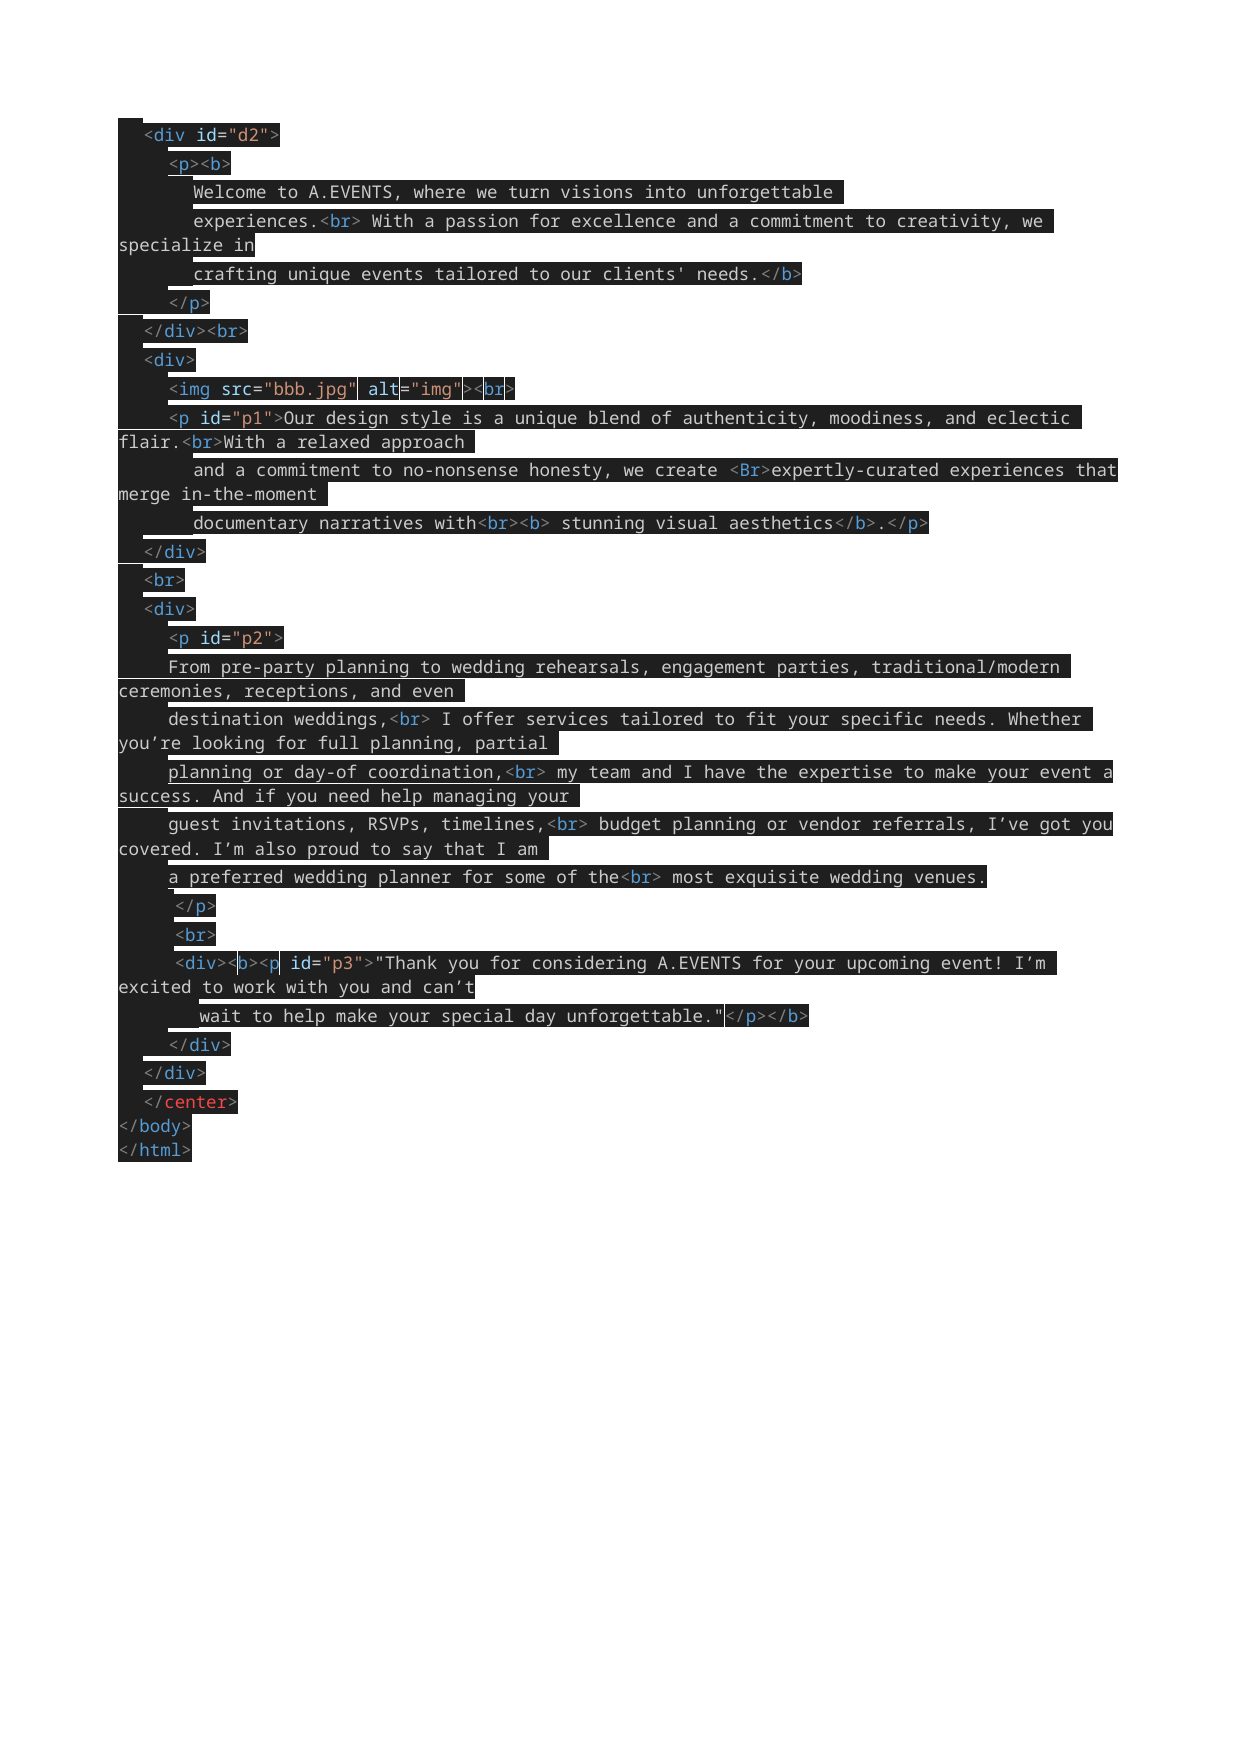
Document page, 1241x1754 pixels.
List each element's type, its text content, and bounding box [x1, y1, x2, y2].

text a preferred wedding planner for some of the<br> most exquisite wedding venues. [118, 860, 1122, 889]
text <div><b><p id="p3">"Thank you for considering A.EVENTS for your upcoming event! I’m excited to work with you and can’t [118, 946, 1122, 999]
text From pre-party planning to wedding rehearsals, engagement parties, traditional/modern ceremonies, receptions, and even [118, 650, 1122, 702]
text Welcome to A.EVENTS, where we turn visions into unforgettable [118, 176, 1122, 204]
text </body> [118, 1114, 1122, 1138]
text <img src="bbb.jpg" alt="img"><br> [118, 372, 1122, 401]
text and a commitment to no-nonsense honesty, we create <Br>expertly-curated experiences that merge in-the-moment [118, 453, 1122, 506]
text </div> [118, 535, 1122, 563]
text crafting unique events tailored to our clients' needs.</b> [118, 257, 1122, 286]
text wait to help make your special day unforgettable."</p></b> [118, 999, 1122, 1028]
text documentary narratives with<br><b> stunning visual aesthetics</b>.</p> [118, 506, 1122, 535]
text <p id="p1">Our design style is a unique blend of authenticity, moodiness, and eclectic flair.<br>With a relaxed approach [118, 401, 1122, 453]
text </p> [118, 889, 1122, 918]
text </p> [118, 286, 1122, 314]
text <br> [118, 918, 1122, 946]
text </center> [118, 1085, 1122, 1114]
text destination weddings,<br> I offer services tailored to fit your specific needs. Whether you’re looking for full planning, partial [118, 702, 1122, 755]
text <p id="p2"> [118, 621, 1122, 650]
text <div id="d2"> [118, 118, 1122, 147]
text </div> [118, 1056, 1122, 1085]
text </div> [118, 1028, 1122, 1056]
text <p><b> [118, 147, 1122, 176]
text </html> [118, 1138, 1122, 1162]
text experiences.<br> With a passion for excellence and a commitment to creativity, we specialize in [118, 204, 1122, 257]
text planning or day-of coordination,<br> my team and I have the expertise to make your event a success. And if you need help managing your [118, 755, 1122, 807]
text <div> [118, 592, 1122, 621]
text </div><br> [118, 314, 1122, 343]
text <div> [118, 343, 1122, 372]
text guest invitations, RSVPs, timelines,<br> budget planning or vendor referrals, I’ve got you covered. I’m also proud to say that I am [118, 807, 1122, 860]
text <br> [118, 563, 1122, 592]
